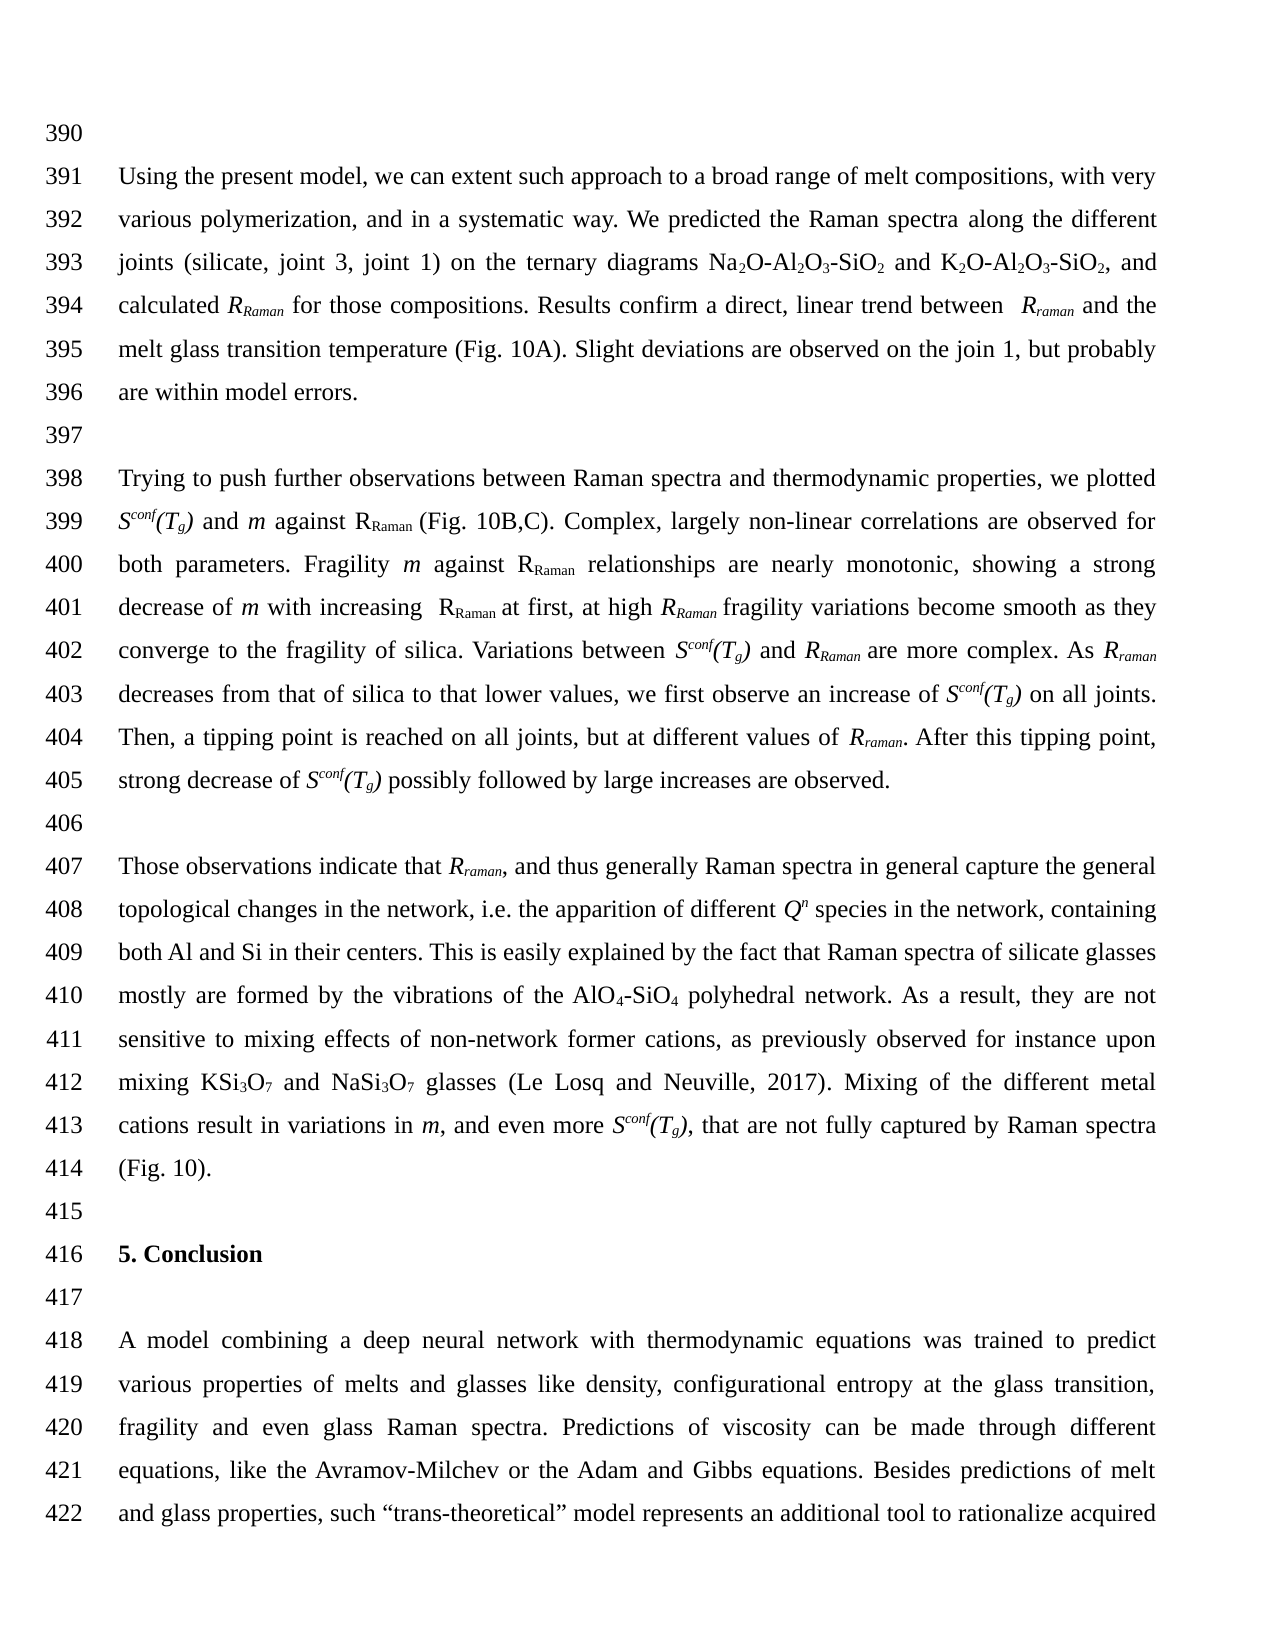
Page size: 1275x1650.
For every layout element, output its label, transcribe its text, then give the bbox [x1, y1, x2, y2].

text Trying to push further observations between Raman spectra and thermodynamic properties, we plotted Sconf(Tg) and m against RRaman (Fig. 10B,C). Complex, largely non-linear correlations are observed for both parameters. Fragility m against RRaman relationships are nearly monotonic, showing a strong decrease of m with increasing RRaman at first, at high RRaman fragility variations become smooth as they converge to the fragility of silica. Variations between Sconf(Tg) and RRaman are more complex. As Rraman decreases from that of silica to that lower values, we first observe an increase of Sconf(Tg) on all joints. Then, a tipping point is reached on all joints, but at different values of Rraman. After this tipping point, strong decrease of Sconf(Tg) possibly followed by large increases are observed. [118, 463, 1157, 794]
text 5. Conclusion [118, 1239, 1157, 1268]
text A model combining a deep neural network with thermodynamic equations was trained to predict various properties of melts and glasses like density, configurational entropy at the glass transition, fragility and even glass Raman spectra. Predictions of viscosity can be made through different equations, like the Avramov-Milchev or the Adam and Gibbs equations. Besides predictions of melt and glass properties, such “trans-theoretical” model represents an additional tool to rationalize acquired [118, 1326, 1157, 1527]
text Those observations indicate that Rraman, and thus generally Raman spectra in general capture the general topological changes in the network, i.e. the apparition of different Qn species in the network, containing both Al and Si in their centers. This is easily explained by the fact that Raman spectra of silicate glasses mostly are formed by the vibrations of the AlO4-SiO4 polyhedral network. As a result, they are not sensitive to mixing effects of non-network former cations, as previously observed for instance upon mixing KSi3O7 and NaSi3O7 glasses (Le Losq and Neuville, 2017). Mixing of the different metal cations result in variations in m, and even more Sconf(Tg), that are not fully captured by Raman spectra (Fig. 10). [118, 851, 1157, 1182]
text Using the present model, we can extent such approach to a broad range of melt compositions, with very various polymerization, and in a systematic way. We predicted the Raman spectra along the different joints (silicate, joint 3, joint 1) on the ternary diagrams Na2O-Al2O3-SiO2 and K2O-Al2O3-SiO2, and calculated RRaman for those compositions. Results confirm a direct, linear trend between Rraman and the melt glass transition temperature (Fig. 10A). Slight deviations are observed on the join 1, but probably are within model errors. [118, 161, 1157, 406]
